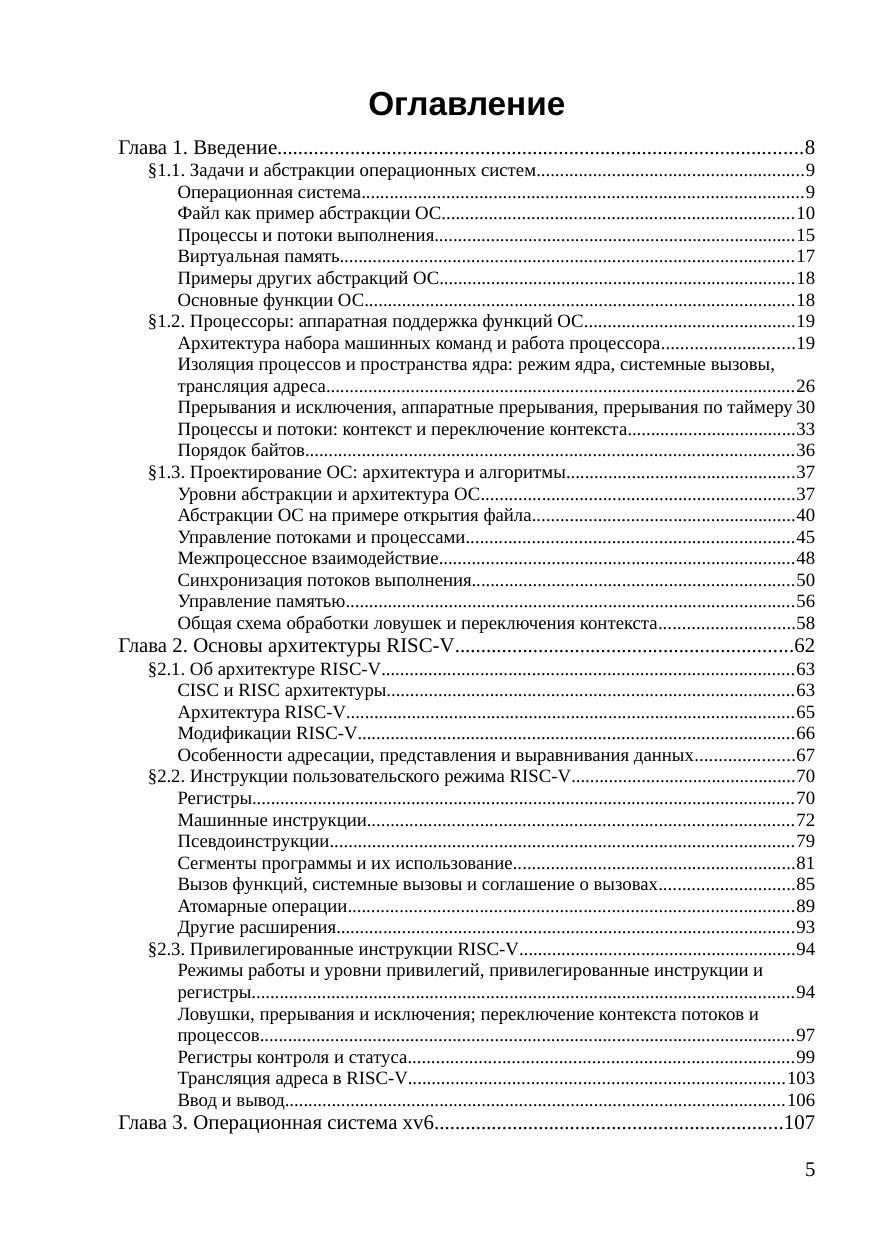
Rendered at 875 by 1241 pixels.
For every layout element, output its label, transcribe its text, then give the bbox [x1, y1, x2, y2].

text Вызов функций, системные вызовы и соглашение о вызовах 85 [177, 873, 815, 895]
text Процессы и потоки выполнения 15 [177, 224, 815, 245]
text Псевдоинструкции 79 [177, 830, 815, 852]
text Модификации RISC-V 66 [177, 722, 815, 744]
text Изоляция процессов и пространства ядра: режим ядра, системные вызовы, трансляция адреса 26 [177, 353, 815, 396]
text Синхронизация потоков выполнения 50 [177, 569, 815, 590]
text Примеры других абстракций ОС 18 [177, 267, 815, 288]
text Управление памятью 56 [177, 590, 815, 612]
text Глава 1. Введение 8 [118, 135, 815, 159]
text Сегменты программы и их использование 81 [177, 852, 815, 873]
text Архитектура RISC-V 65 [177, 701, 815, 722]
subtitle Оглавление [118, 84, 815, 122]
text §2.3. Привилегированные инструкции RISC-V 94 [148, 938, 815, 959]
text §1.1. Задачи и абстракции операционных систем 9 [148, 159, 815, 181]
text Другие расширения 93 [177, 916, 815, 938]
text §1.3. Проектирование ОС: архитектура и алгоритмы 37 [148, 461, 815, 482]
text Абстракции ОС на примере открытия файла 40 [177, 504, 815, 526]
text Ловушки, прерывания и исключения; переключение контекста потоков и процессов 97 [177, 1002, 815, 1046]
text Процессы и потоки: контекст и переключение контекста 33 [177, 418, 815, 439]
text Межпроцессное взаимодействие 48 [177, 547, 815, 569]
text Режимы работы и уровни привилегий, привилегированные инструкции и регистры 94 [177, 959, 815, 1002]
text Уровни абстракции и архитектура ОС 37 [177, 482, 815, 504]
text §2.2. Инструкции пользовательского режима RISC-V 70 [148, 765, 815, 787]
text Управление потоками и процессами 45 [177, 526, 815, 547]
text Архитектура набора машинных команд и работа процессора 19 [177, 332, 815, 353]
text Трансляция адреса в RISC-V 103 [177, 1067, 815, 1089]
text Глава 3. Операционная система xv6 107 [118, 1110, 815, 1134]
text Машинные инструкции 72 [177, 808, 815, 830]
text Особенности адресации, представления и выравнивания данных 67 [177, 744, 815, 765]
text §2.1. Об архитектуре RISC-V 63 [148, 657, 815, 679]
text Регистры контроля и статуса 99 [177, 1046, 815, 1067]
text Глава 2. Основы архитектуры RISC-V 62 [118, 633, 815, 657]
text Основные функции ОС 18 [177, 288, 815, 310]
text Порядок байтов 36 [177, 439, 815, 461]
text Общая схема обработки ловушек и переключения контекста 58 [177, 612, 815, 633]
text Ввод и вывод 106 [177, 1089, 815, 1110]
text Операционная система 9 [177, 181, 815, 202]
text CISC и RISC архитектуры 63 [177, 679, 815, 701]
text Атомарные операции 89 [177, 895, 815, 916]
text §1.2. Процессоры: аппаратная поддержка функций ОС 19 [148, 310, 815, 332]
text Регистры 70 [177, 787, 815, 808]
text Виртуальная память 17 [177, 245, 815, 267]
text Прерывания и исключения, аппаратные прерывания, прерывания по таймеру 30 [177, 396, 815, 418]
text Файл как пример абстракции ОС 10 [177, 202, 815, 224]
